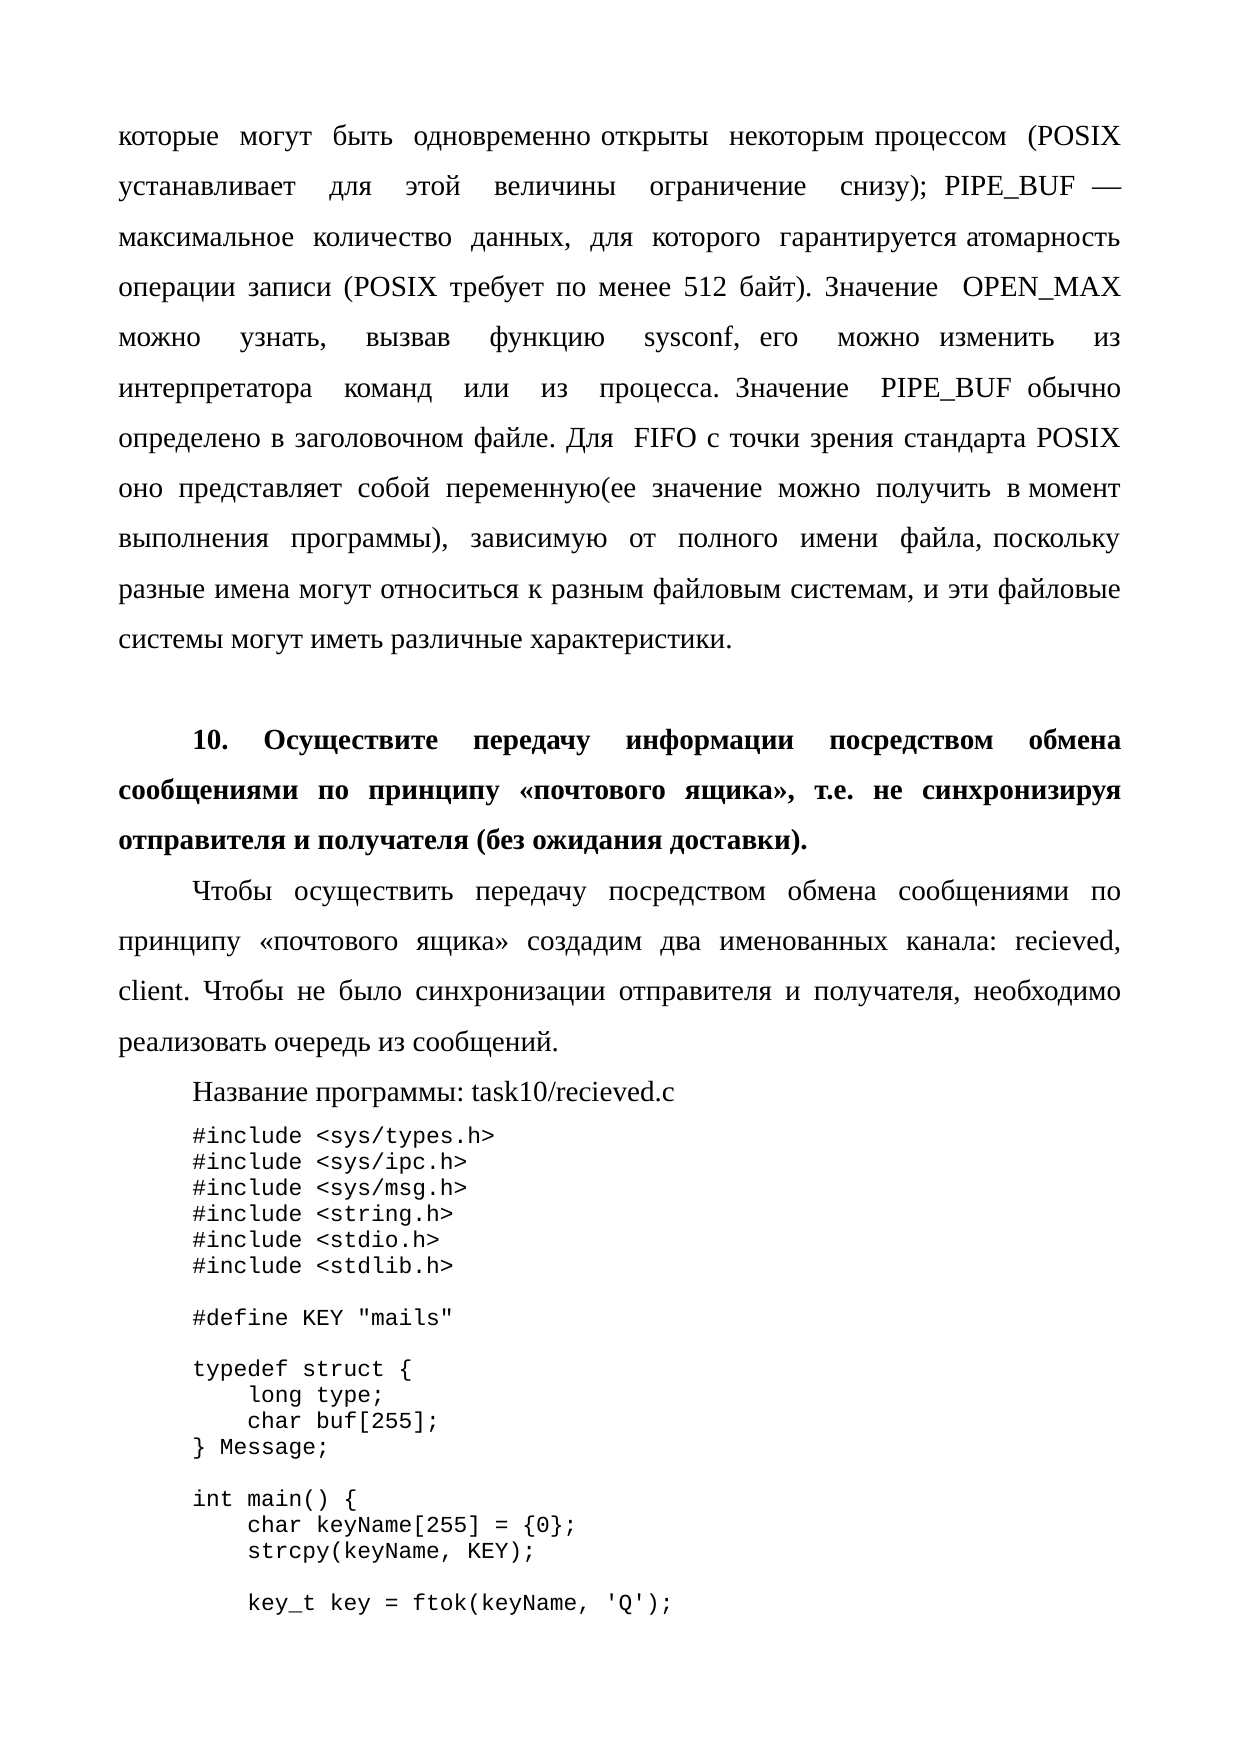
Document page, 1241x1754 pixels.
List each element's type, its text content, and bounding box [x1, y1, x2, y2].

text int main() { [118, 1487, 1122, 1513]
text #define KEY "mails" [118, 1306, 1122, 1332]
text char buf[255]; [118, 1410, 1122, 1436]
text char keyName[255] = {0}; [118, 1513, 1122, 1539]
text Чтобы осуществить передачу посредством обмена сообщениями по принципу «почтового ящика» создадим два именованных канала: recieved, client. Чтобы не было синхронизации отправителя и получателя, необходимо реализовать очередь из сообщений. [118, 873, 1122, 1057]
text #include <stdlib.h> [118, 1254, 1122, 1280]
text key_t key = ftok(keyName, 'Q'); [118, 1591, 1122, 1617]
text strcpy(keyName, KEY); [118, 1539, 1122, 1565]
text Название программы: task10/recieved.c [118, 1074, 1122, 1108]
text #include <string.h> [118, 1202, 1122, 1228]
text typedef struct { [118, 1358, 1122, 1384]
text 10. Осуществите передачу информации посредством обмена сообщениями по принципу «почтового ящика», т.е. не синхронизируя отправителя и получателя (без ожидания доставки). [118, 722, 1122, 856]
text #include <sys/types.h> [118, 1124, 1122, 1150]
text которые могут быть одновременно открыты некоторым процессом (POSIX устанавливает для этой величины ограничение снизу); PIPE_BUF — максимальное количество данных, для которого гарантируется атомарность операции записи (POSIX требует по менее 512 байт). Значение OPEN_MAX можно узнать, вызвав функцию sysconf, его можно изменить из интерпретатора команд или из процесса. Значение PIPE_BUF обычно определено в заголовочном файле. Для FIFO с точки зрения стандарта POSIX оно представляет собой переменную(ее значение можно получить в момент выполнения программы), зависимую от полного имени файла, поскольку разные имена могут относиться к разным файловым системам, и эти файловые системы могут иметь различные характеристики. [118, 118, 1122, 655]
text #include <sys/msg.h> [118, 1176, 1122, 1202]
text long type; [118, 1384, 1122, 1410]
text #include <stdio.h> [118, 1228, 1122, 1254]
text #include <sys/ipc.h> [118, 1150, 1122, 1176]
text } Message; [118, 1436, 1122, 1462]
